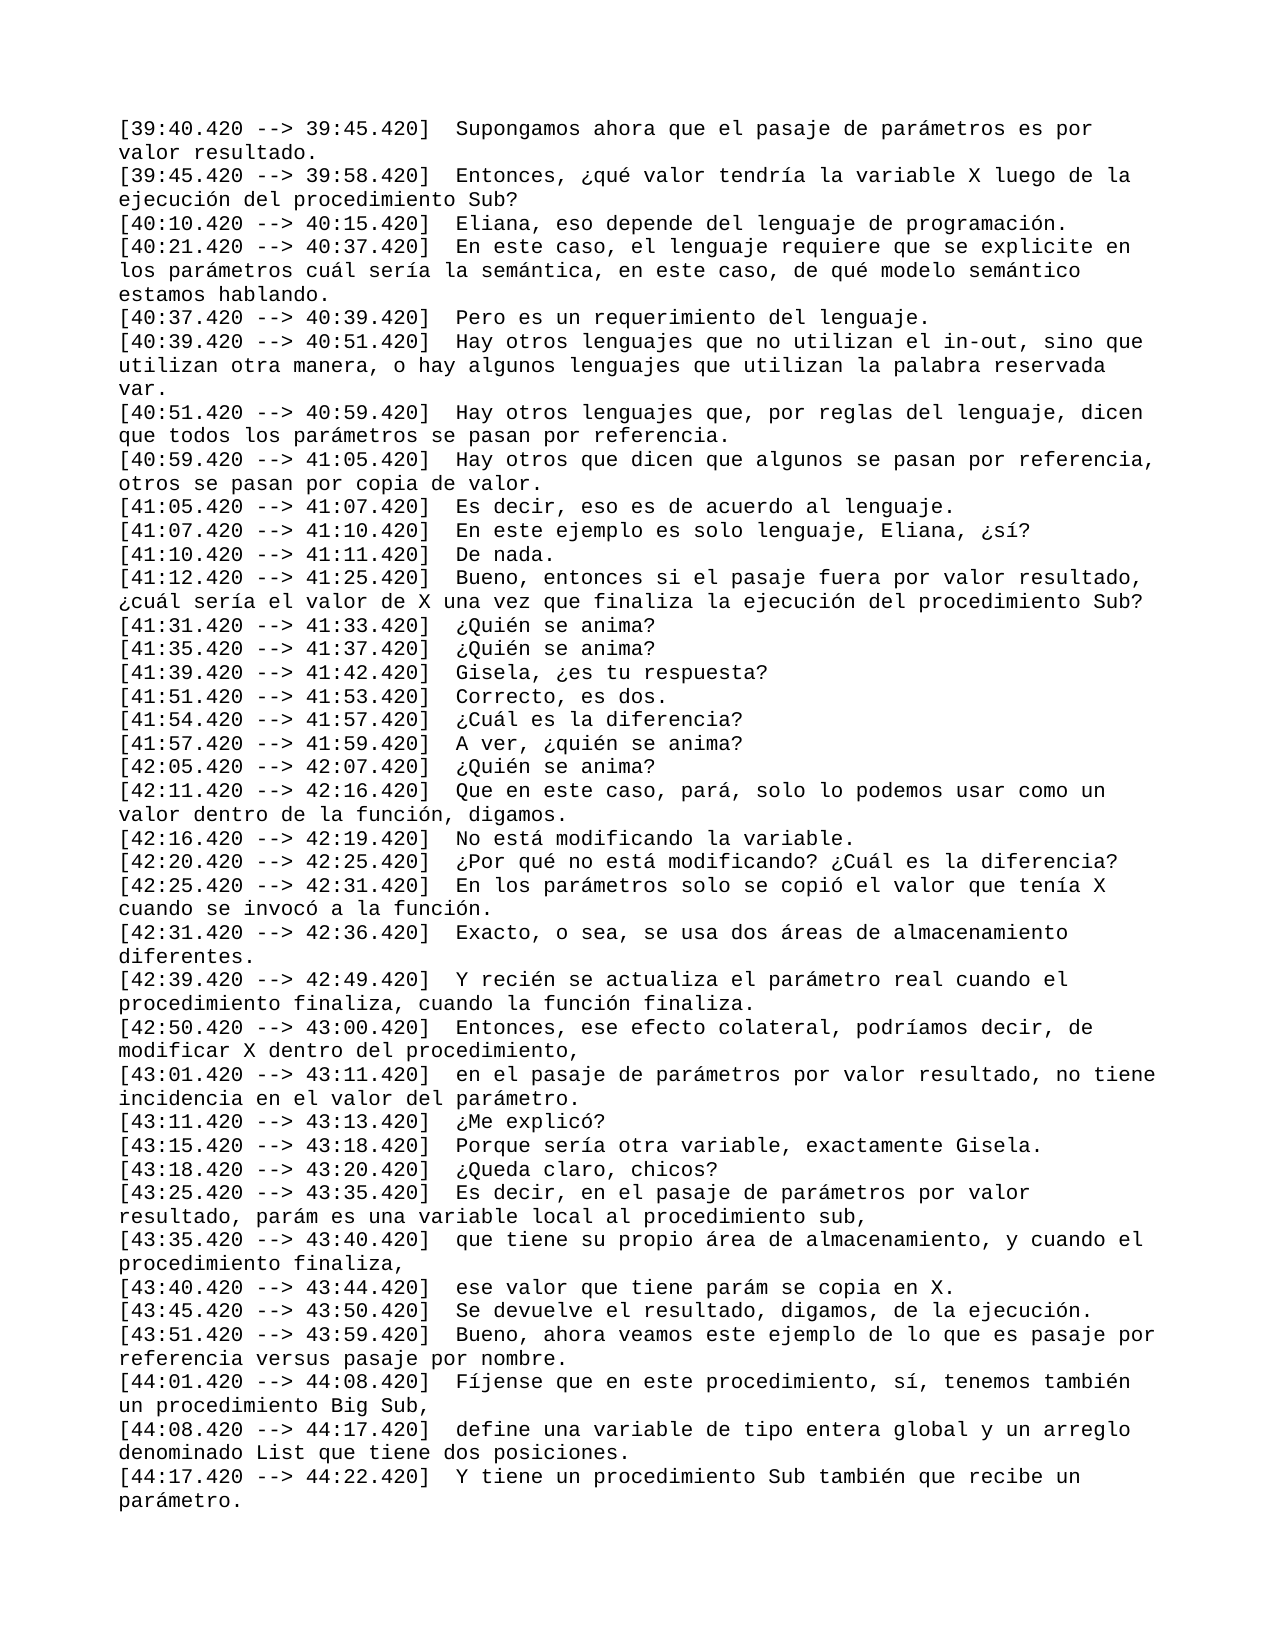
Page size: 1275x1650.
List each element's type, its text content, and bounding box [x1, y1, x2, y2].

text [43:35.420 --> 43:40.420] que tiene su propio área de almacenamiento, y cuando el procedimiento finaliza, [118, 1229, 1157, 1277]
text [41:10.420 --> 41:11.420] De nada. [118, 544, 1157, 567]
text [42:05.420 --> 42:07.420] ¿Quién se anima? [118, 757, 1157, 780]
text [41:57.420 --> 41:59.420] A ver, ¿quién se anima? [118, 733, 1157, 757]
text [42:16.420 --> 42:19.420] No está modificando la variable. [118, 827, 1157, 851]
text [41:12.420 --> 41:25.420] Bueno, entonces si el pasaje fuera por valor resultado, ¿cuál sería el valor de X una vez que finaliza la ejecución del procedimiento Sub? [118, 567, 1157, 615]
text [42:39.420 --> 42:49.420] Y recién se actualiza el parámetro real cuando el procedimiento finaliza, cuando la función finaliza. [118, 969, 1157, 1017]
text [41:31.420 --> 41:33.420] ¿Quién se anima? [118, 615, 1157, 638]
text [40:39.420 --> 40:51.420] Hay otros lenguajes que no utilizan el in-out, sino que utilizan otra manera, o hay algunos lenguajes que utilizan la palabra reservada var. [118, 331, 1157, 402]
text [40:21.420 --> 40:37.420] En este caso, el lenguaje requiere que se explicite en los parámetros cuál sería la semántica, en este caso, de qué modelo semántico estamos hablando. [118, 236, 1157, 307]
text [41:51.420 --> 41:53.420] Correcto, es dos. [118, 686, 1157, 709]
text [42:50.420 --> 43:00.420] Entonces, ese efecto colateral, podríamos decir, de modificar X dentro del procedimiento, [118, 1017, 1157, 1064]
text [43:18.420 --> 43:20.420] ¿Queda claro, chicos? [118, 1158, 1157, 1182]
text [40:51.420 --> 40:59.420] Hay otros lenguajes que, por reglas del lenguaje, dicen que todos los parámetros se pasan por referencia. [118, 402, 1157, 449]
text [43:11.420 --> 43:13.420] ¿Me explicó? [118, 1111, 1157, 1135]
text [42:25.420 --> 42:31.420] En los parámetros solo se copió el valor que tenía X cuando se invocó a la función. [118, 875, 1157, 922]
text [40:59.420 --> 41:05.420] Hay otros que dicen que algunos se pasan por referencia, otros se pasan por copia de valor. [118, 449, 1157, 496]
text [44:17.420 --> 44:22.420] Y tiene un procedimiento Sub también que recibe un parámetro. [118, 1466, 1157, 1513]
text [40:37.420 --> 40:39.420] Pero es un requerimiento del lenguaje. [118, 307, 1157, 331]
text [41:07.420 --> 41:10.420] En este ejemplo es solo lenguaje, Eliana, ¿sí? [118, 520, 1157, 544]
text [43:51.420 --> 43:59.420] Bueno, ahora veamos este ejemplo de lo que es pasaje por referencia versus pasaje por nombre. [118, 1324, 1157, 1371]
text [43:25.420 --> 43:35.420] Es decir, en el pasaje de parámetros por valor resultado, parám es una variable local al procedimiento sub, [118, 1182, 1157, 1229]
text [39:40.420 --> 39:45.420] Supongamos ahora que el pasaje de parámetros es por valor resultado. [118, 118, 1157, 165]
text [42:20.420 --> 42:25.420] ¿Por qué no está modificando? ¿Cuál es la diferencia? [118, 851, 1157, 875]
text [42:11.420 --> 42:16.420] Que en este caso, pará, solo lo podemos usar como un valor dentro de la función, digamos. [118, 780, 1157, 827]
text [40:10.420 --> 40:15.420] Eliana, eso depende del lenguaje de programación. [118, 213, 1157, 236]
text [44:01.420 --> 44:08.420] Fíjense que en este procedimiento, sí, tenemos también un procedimiento Big Sub, [118, 1371, 1157, 1419]
text [41:35.420 --> 41:37.420] ¿Quién se anima? [118, 638, 1157, 662]
text [39:45.420 --> 39:58.420] Entonces, ¿qué valor tendría la variable X luego de la ejecución del procedimiento Sub? [118, 165, 1157, 213]
text [41:05.420 --> 41:07.420] Es decir, eso es de acuerdo al lenguaje. [118, 496, 1157, 520]
text [41:54.420 --> 41:57.420] ¿Cuál es la diferencia? [118, 709, 1157, 733]
text [43:40.420 --> 43:44.420] ese valor que tiene parám se copia en X. [118, 1277, 1157, 1300]
text [43:15.420 --> 43:18.420] Porque sería otra variable, exactamente Gisela. [118, 1135, 1157, 1158]
text [43:01.420 --> 43:11.420] en el pasaje de parámetros por valor resultado, no tiene incidencia en el valor del parámetro. [118, 1064, 1157, 1111]
text [43:45.420 --> 43:50.420] Se devuelve el resultado, digamos, de la ejecución. [118, 1300, 1157, 1324]
text [41:39.420 --> 41:42.420] Gisela, ¿es tu respuesta? [118, 662, 1157, 686]
text [42:31.420 --> 42:36.420] Exacto, o sea, se usa dos áreas de almacenamiento diferentes. [118, 922, 1157, 969]
text [44:08.420 --> 44:17.420] define una variable de tipo entera global y un arreglo denominado List que tiene dos posiciones. [118, 1419, 1157, 1466]
